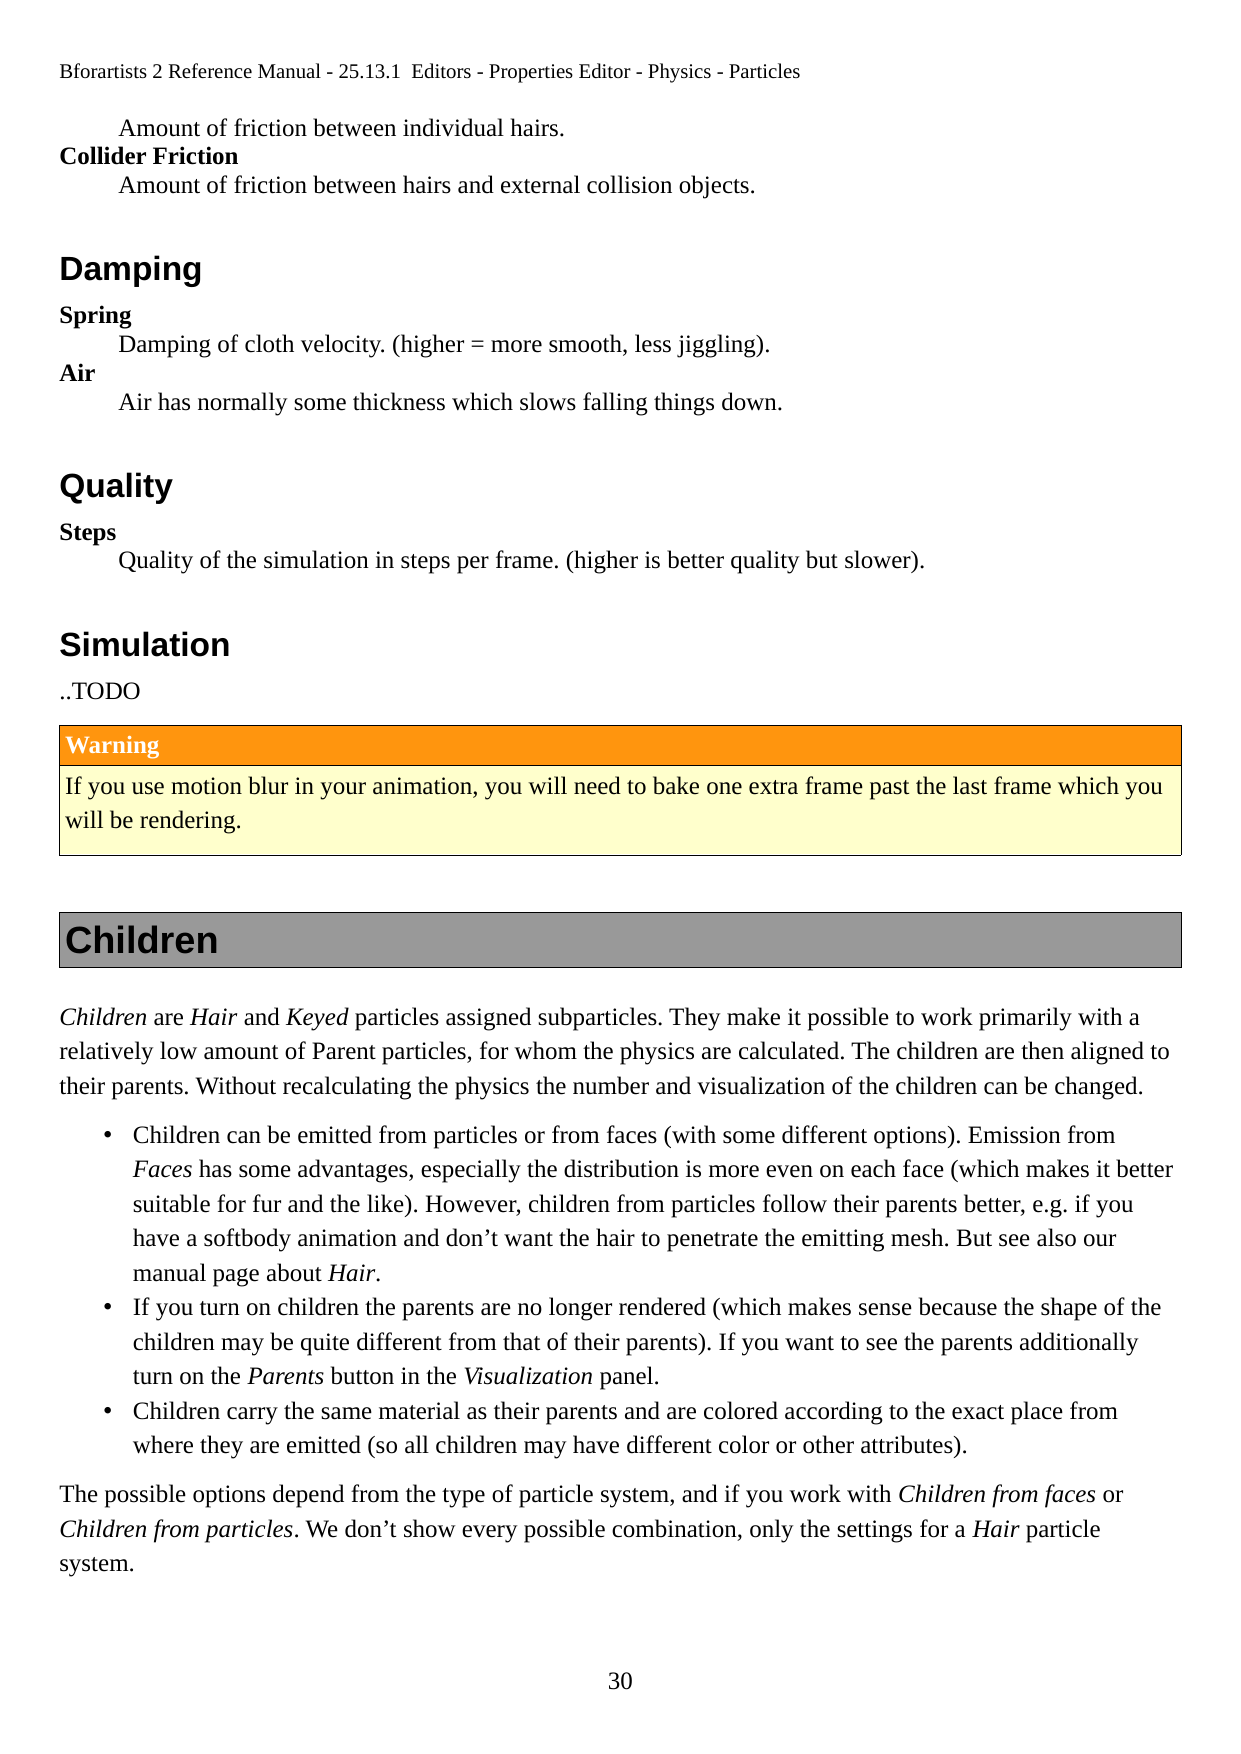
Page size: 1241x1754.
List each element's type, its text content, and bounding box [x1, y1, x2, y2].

list Amount of friction between individual hairs. [118, 113, 1181, 141]
subtitle Damping [59, 249, 1181, 288]
table_header Warning [60, 726, 1181, 765]
list Children carry the same material as their parents and are colored according to the exact place from where they are emitted (so all children may have different color or other attributes). [103, 1396, 1181, 1459]
subtitle Collider Friction [59, 141, 1181, 170]
list Children can be emitted from particles or from faces (with some different options). Emission from Faces has some advantages, especially the distribution is more even on each face (which makes it better suitable for fur and the like). However, children from particles follow their parents better, e.g. if you have a softbody animation and don’t want the hair to penetrate the emitting mesh. But see also our manual page about Hair. [103, 1120, 1181, 1287]
list Quality of the simulation in steps per frame. (higher is better quality but slower). [118, 546, 1181, 574]
list Amount of friction between hairs and external collision objects. [118, 170, 1181, 199]
subtitle Quality [59, 466, 1181, 504]
table_cell If you use motion blur in your animation, you will need to bake one extra frame past the last frame which you will be rendering. [60, 766, 1181, 854]
list Air has normally some thickness which slows falling things down. [118, 387, 1181, 415]
text Children are Hair and Keyed particles assigned subparticles. They make it possible to work primarily with a relatively low amount of Parent particles, for whom the physics are calculated. The children are then aligned to their parents. Without recalculating the physics the number and visualization of the children can be changed. [59, 1002, 1181, 1099]
subtitle Air [59, 358, 1181, 387]
table_header Children [60, 913, 1181, 967]
list Damping of cloth velocity. (higher = more smooth, less jiggling). [118, 329, 1181, 358]
subtitle Spring [59, 300, 1181, 329]
subtitle Simulation [59, 624, 1181, 663]
subtitle Steps [59, 517, 1181, 546]
text The possible options depend from the type of particle system, and if you work with Children from faces or Children from particles. We don’t show every possible combination, only the settings for a Hair particle system. [59, 1479, 1181, 1577]
list If you turn on children the parents are no longer rendered (which makes sense because the shape of the children may be quite different from that of their parents). If you want to see the parents additionally turn on the Parents button in the Visualization panel. [103, 1292, 1181, 1390]
text ..TODO [59, 676, 1181, 704]
